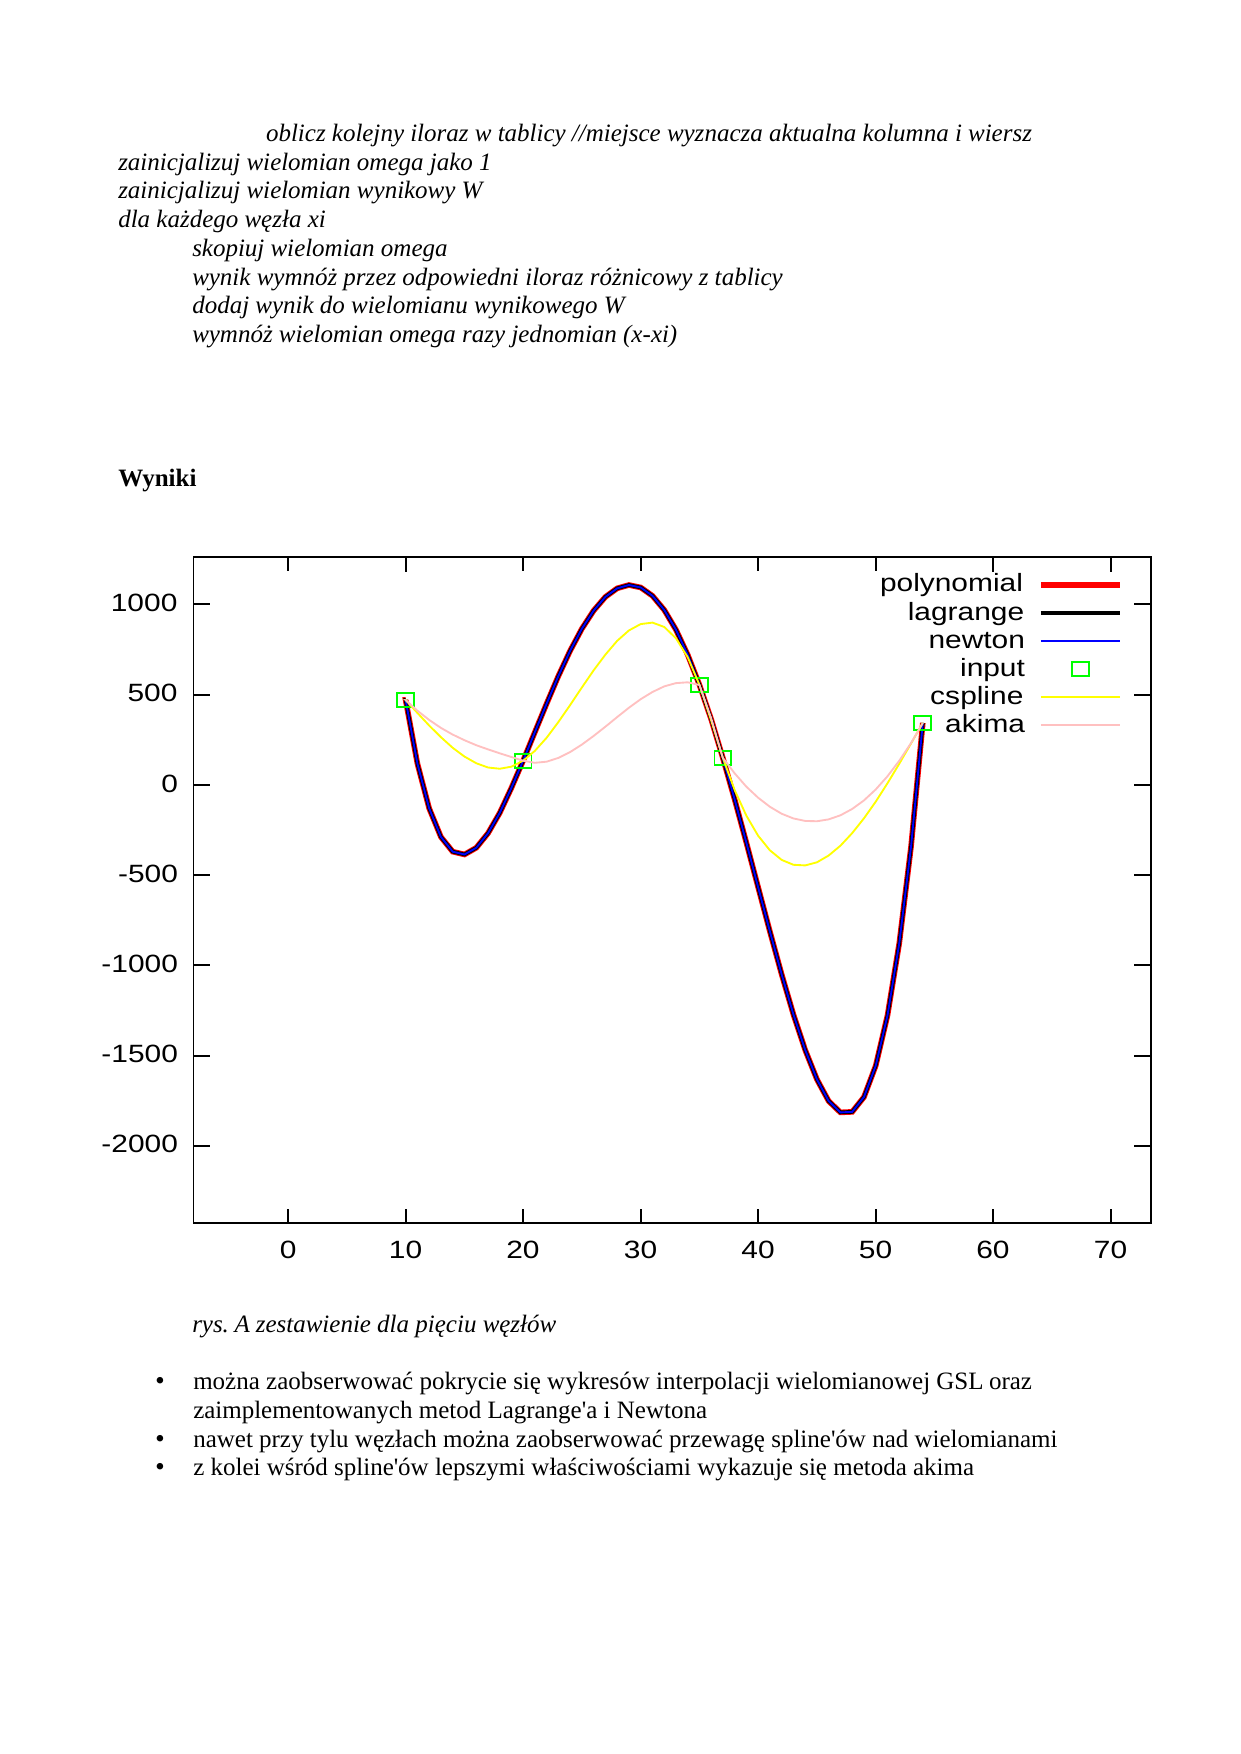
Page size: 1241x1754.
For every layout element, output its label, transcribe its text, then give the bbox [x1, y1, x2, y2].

text zainicjalizuj wielomian omega jako 1 [118, 147, 1122, 176]
text rys. A zestawienie dla pięciu węzłów [118, 1309, 1122, 1337]
list nawet przy tylu węzłach można zaobserwować przewagę spline'ów nad wielomianami [156, 1424, 1122, 1452]
text dodaj wynik do wielomianu wynikowego W [118, 291, 1122, 319]
text wynik wymnóż przez odpowiedni iloraz różnicowy z tablicy [118, 262, 1122, 291]
text wymnóż wielomian omega razy jednomian (x-xi) [118, 319, 1122, 348]
text zainicjalizuj wielomian wynikowy W [118, 176, 1122, 204]
text oblicz kolejny iloraz w tablicy //miejsce wyznacza aktualna kolumna i wiersz [118, 118, 1122, 147]
list z kolei wśród spline'ów lepszymi właściwościami wykazuje się metoda akima [156, 1452, 1122, 1481]
text skopiuj wielomian omega [118, 233, 1122, 262]
list można zaobserwować pokrycie się wykresów interpolacji wielomianowej GSL oraz zaimplementowanych metod Lagrange'a i Newtona [156, 1366, 1122, 1424]
text Wyniki [118, 463, 1122, 492]
text dla każdego węzła xi [118, 204, 1122, 233]
